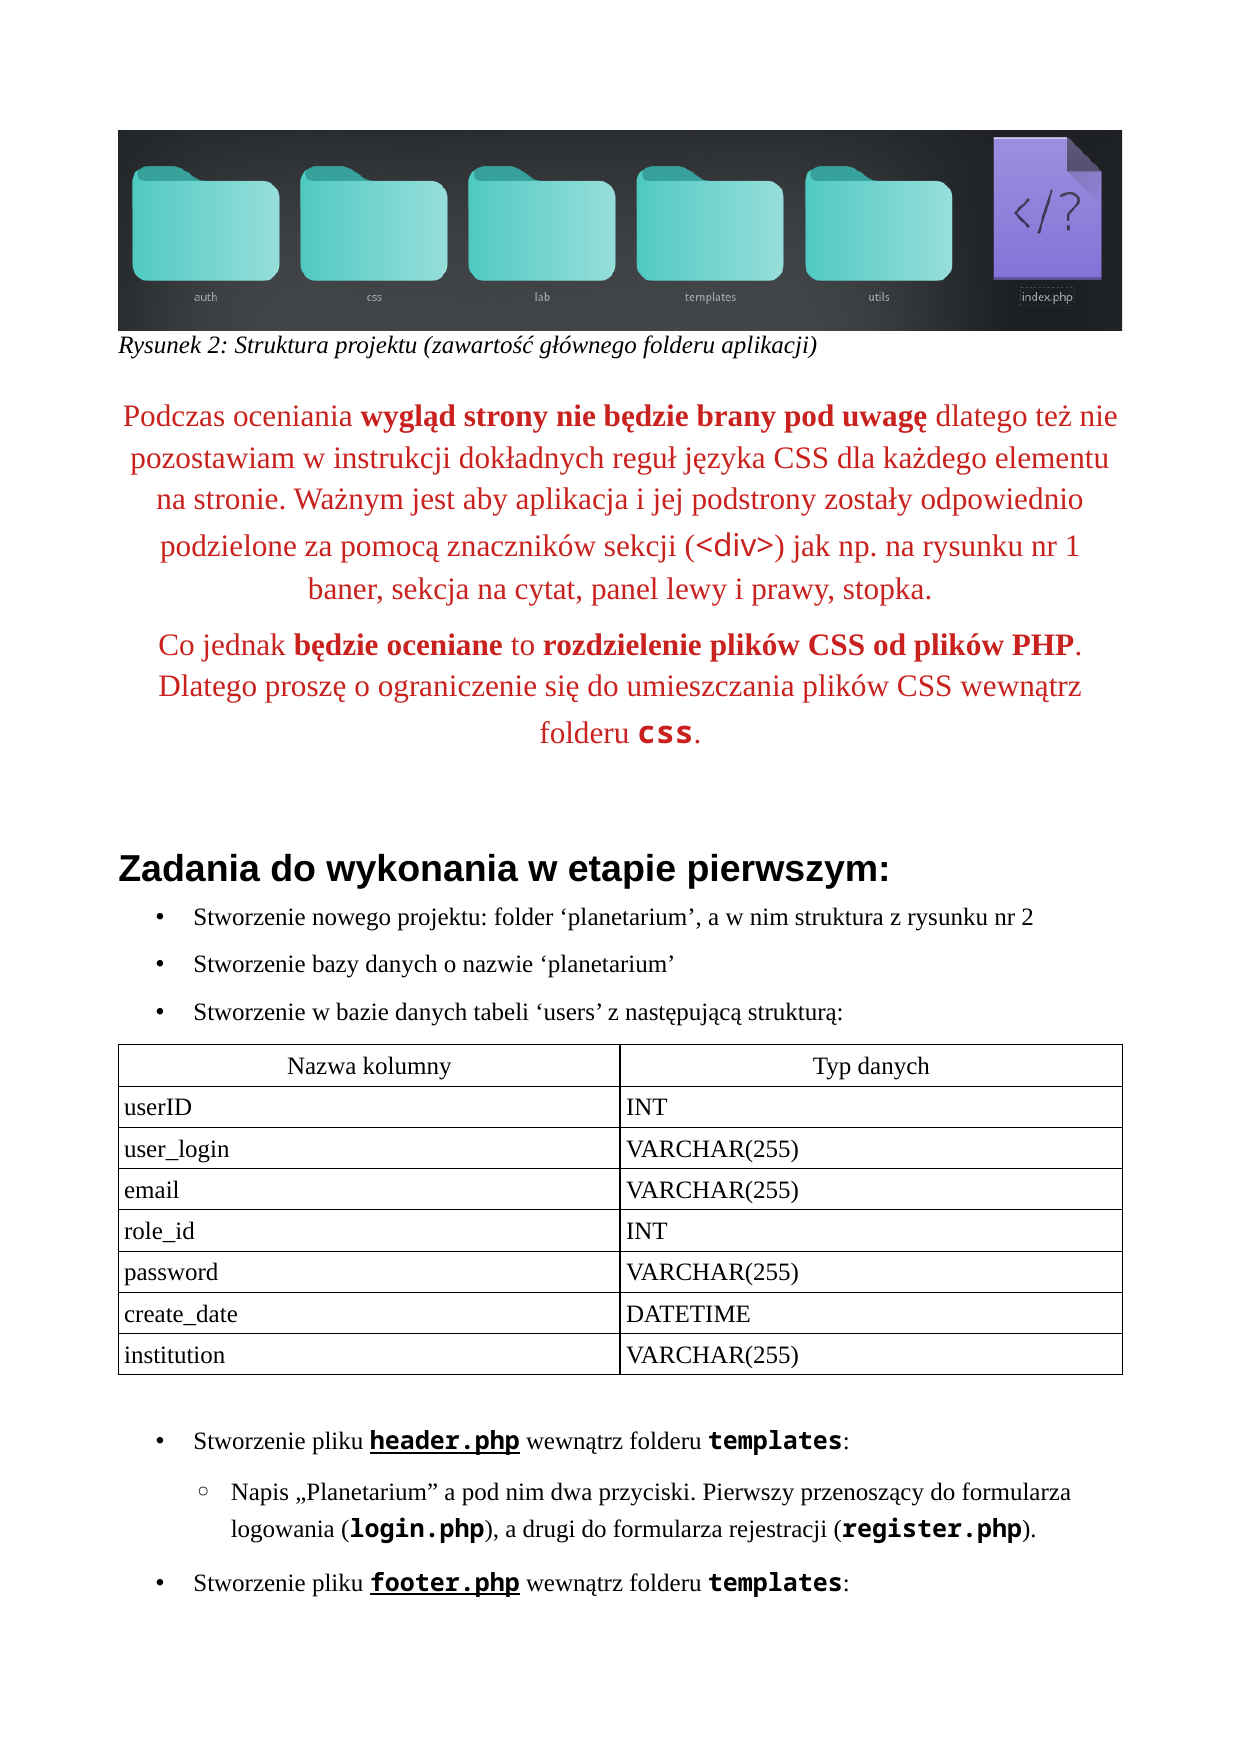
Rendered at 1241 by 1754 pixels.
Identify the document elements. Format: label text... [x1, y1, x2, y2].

text [118, 118, 1122, 130]
text Rysunek 2: Struktura projektu (zawartość głównego folderu aplikacji) [118, 331, 1122, 359]
table_cell create_date [119, 1293, 619, 1333]
table_cell INT [621, 1087, 1122, 1127]
list Napis „Planetarium” a pod nim dwa przyciski. Pierwszy przenoszący do formularza logowania (login.php), a drugi do formularza rejestracji (register.php). [193, 1477, 1122, 1545]
table_cell institution [119, 1334, 619, 1374]
table_cell DATETIME [621, 1293, 1122, 1333]
picture [118, 130, 1123, 331]
text Co jednak będzie oceniane to rozdzielenie plików CSS od plików PHP. Dlatego proszę o ograniczenie się do umieszczania plików CSS wewnątrz folderu css. [118, 626, 1122, 752]
table_header Typ danych [621, 1045, 1122, 1086]
table_cell user_login [119, 1128, 619, 1168]
table_cell INT [621, 1210, 1122, 1251]
table_cell VARCHAR(255) [621, 1334, 1122, 1374]
table_cell VARCHAR(255) [621, 1252, 1122, 1292]
list Stworzenie pliku footer.php wewnątrz folderu templates: [156, 1564, 1122, 1598]
table_header Nazwa kolumny [119, 1045, 619, 1086]
list Stworzenie nowego projektu: folder ‘planetarium’, a w nim struktura z rysunku nr 2 [156, 902, 1122, 930]
table_cell userID [119, 1087, 619, 1127]
table_cell role_id [119, 1210, 619, 1251]
subtitle Zadania do wykonania w etapie pierwszym: [118, 846, 1122, 889]
table_cell VARCHAR(255) [621, 1169, 1122, 1209]
list Stworzenie bazy danych o nazwie ‘planetarium’ [156, 949, 1122, 978]
table_cell email [119, 1169, 619, 1209]
table_cell password [119, 1252, 619, 1292]
text Podczas oceniania wygląd strony nie będzie brany pod uwagę dlatego też nie pozostawiam w instrukcji dokładnych reguł języka CSS dla każdego elementu na stronie. Ważnym jest aby aplikacja i jej podstrony zostały odpowiednio podzielone za pomocą znaczników sekcji (<div>) jak np. na rysunku nr 1 baner, sekcja na cytat, panel lewy i prawy, stopka. [118, 359, 1122, 606]
list Stworzenie pliku header.php wewnątrz folderu templates: [156, 1423, 1122, 1457]
table_cell VARCHAR(255) [621, 1128, 1122, 1168]
list Stworzenie w bazie danych tabeli ‘users’ z następującą strukturą: [156, 997, 1122, 1026]
